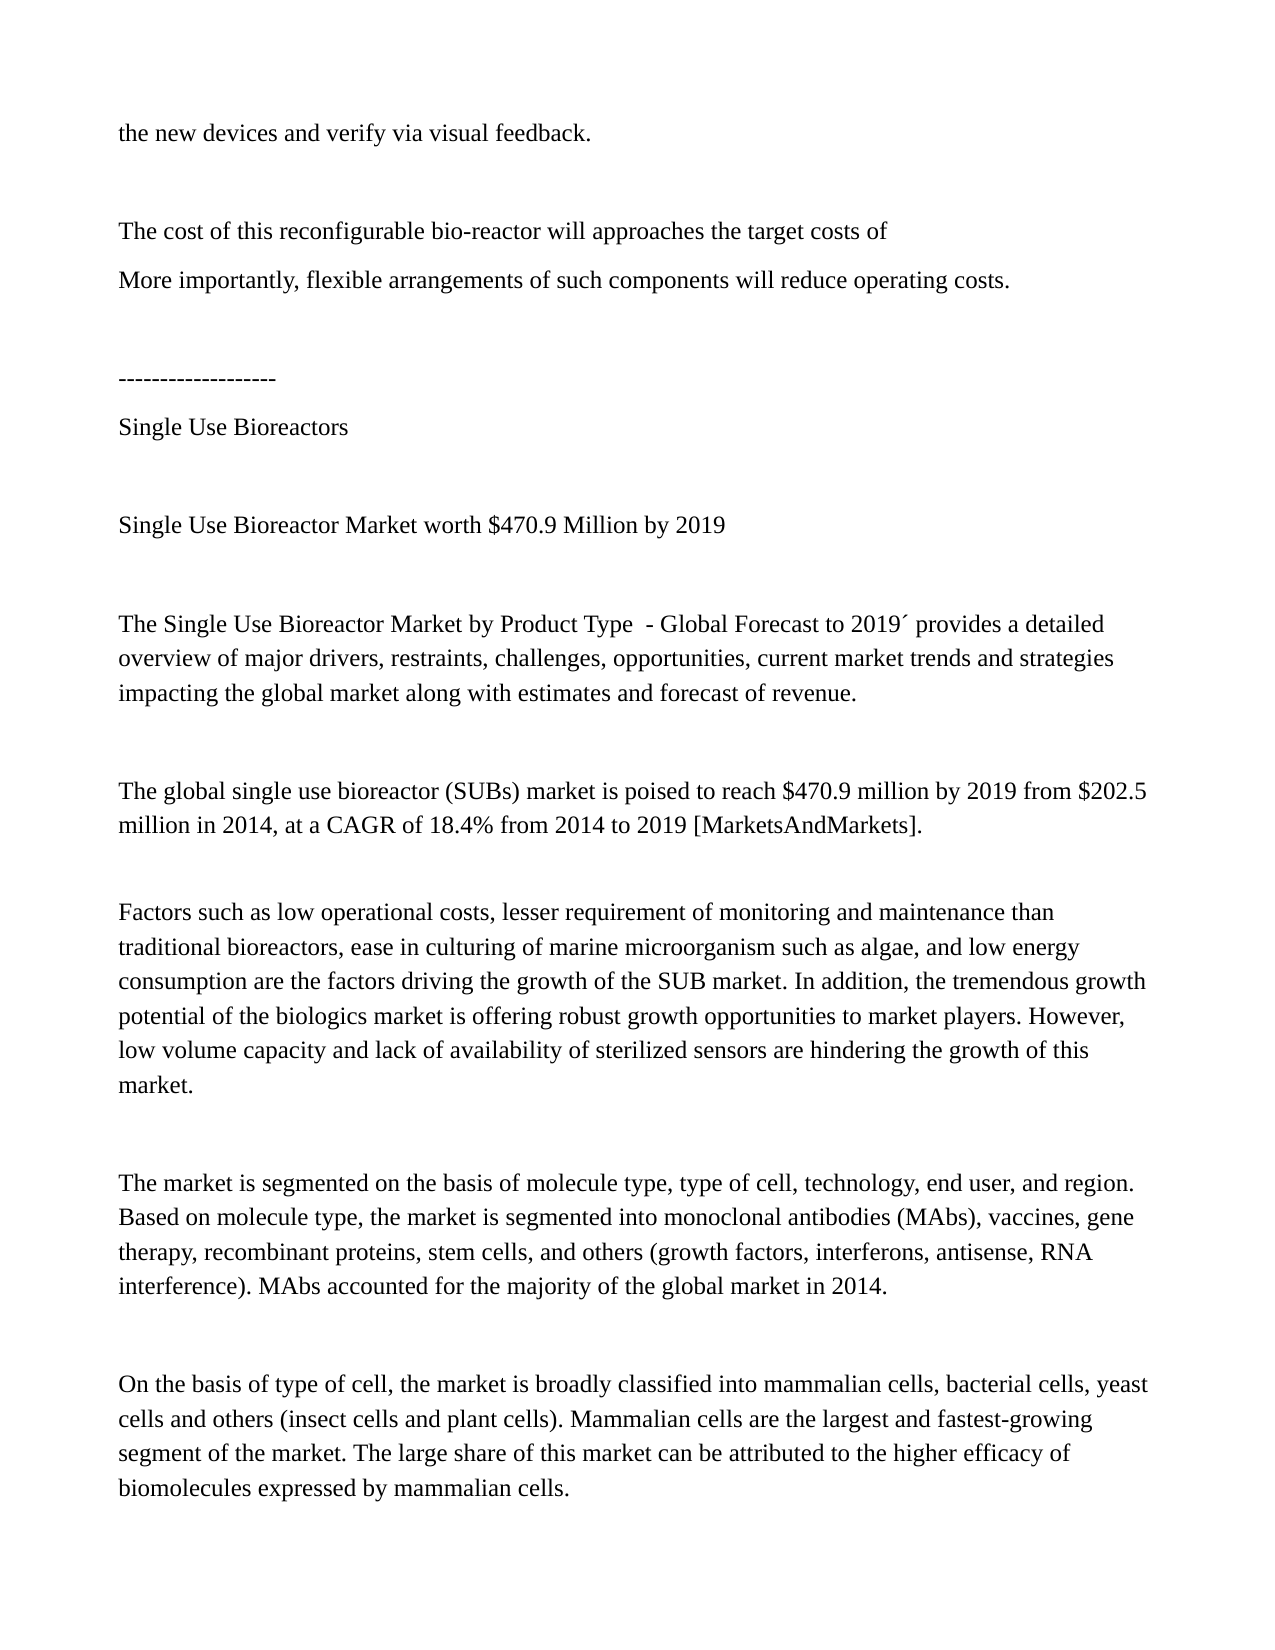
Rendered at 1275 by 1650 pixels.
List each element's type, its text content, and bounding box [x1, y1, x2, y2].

text the new devices and verify via visual feedback. [118, 118, 1157, 147]
text Factors such as low operational costs, lesser requirement of monitoring and maintenance than traditional bioreactors, ease in culturing of marine microorganism such as algae, and low energy consumption are the factors driving the growth of the SUB market. In addition, the tremendous growth potential of the biologics market is offering robust growth opportunities to market players. However, low volume capacity and lack of availability of sterilized sensors are hindering the growth of this market. [118, 897, 1157, 1099]
text The market is segmented on the basis of molecule type, type of cell, technology, end user, and region. Based on molecule type, the market is segmented into monoclonal antibodies (MAbs), vaccines, gene therapy, recombinant proteins, stem cells, and others (growth factors, interferons, antisense, RNA interference). MAbs accounted for the majority of the global market in 2014. [118, 1168, 1157, 1300]
text More importantly, flexible arrangements of such components will reduce operating costs. [118, 265, 1157, 294]
text Single Use Bioreactor Market worth $470.9 Million by 2019 [118, 511, 1157, 539]
text On the basis of type of cell, the market is broadly classified into mammalian cells, bacterial cells, yeast cells and others (insect cells and plant cells). Mammalian cells are the largest and fastest-growing segment of the market. The large share of this market can be attributed to the higher efficacy of biomolecules expressed by mammalian cells. [118, 1369, 1157, 1502]
text ------------------- [118, 363, 1157, 392]
text The cost of this reconfigurable bio-reactor will approaches the target costs of [118, 216, 1157, 245]
text The global single use bioreactor (SUBs) market is poised to reach $470.9 million by 2019 from $202.5 million in 2014, at a CAGR of 18.4% from 2014 to 2019 [MarketsAndMarkets]. [118, 776, 1157, 839]
text Single Use Bioreactors [118, 412, 1157, 441]
text The Single Use Bioreactor Market by Product Type - Global Forecast to 2019´ provides a detailed overview of major drivers, restraints, challenges, opportunities, current market trends and strategies impacting the global market along with estimates and forecast of revenue. [118, 609, 1157, 706]
